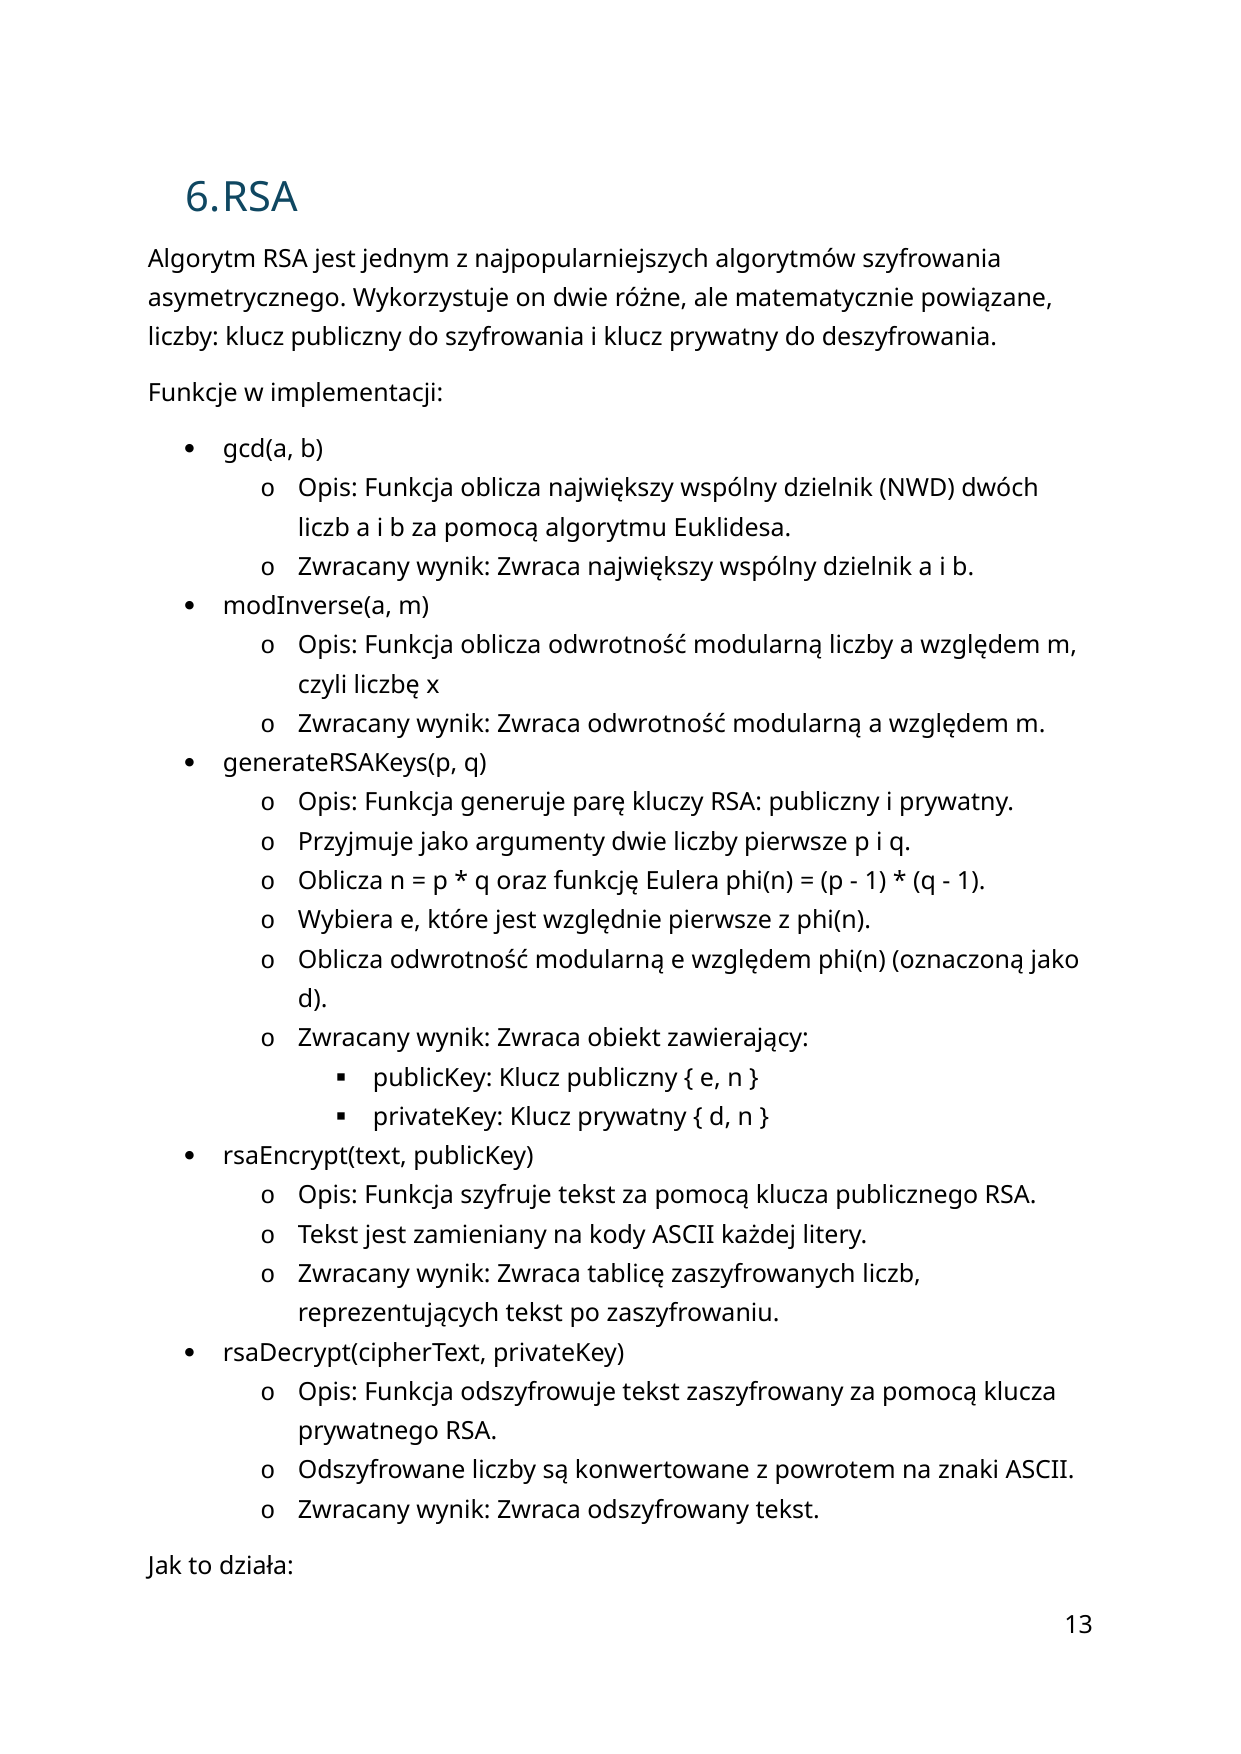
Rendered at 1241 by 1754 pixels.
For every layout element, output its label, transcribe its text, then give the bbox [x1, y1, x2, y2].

list Wybiera e, które jest względnie pierwsze z phi(n). [260, 902, 1093, 936]
list generateRSAKeys(p, q) [185, 745, 1093, 779]
list Zwracany wynik: Zwraca największy wspólny dzielnik a i b. [260, 548, 1093, 583]
text Jak to działa: [148, 1547, 1093, 1581]
list rsaEncrypt(text, publicKey) [185, 1138, 1093, 1172]
text Algorytm RSA jest jednym z najpopularniejszych algorytmów szyfrowania asymetrycznego. Wykorzystuje on dwie różne, ale matematycznie powiązane, liczby: klucz publiczny do szyfrowania i klucz prywatny do deszyfrowania. [148, 241, 1093, 353]
list Zwracany wynik: Zwraca odszyfrowany tekst. [260, 1491, 1093, 1526]
list modInverse(a, m) [185, 588, 1093, 622]
list RSA [185, 167, 1093, 224]
list Opis: Funkcja szyfruje tekst za pomocą klucza publicznego RSA. [260, 1177, 1093, 1211]
list Opis: Funkcja odszyfrowuje tekst zaszyfrowany za pomocą klucza prywatnego RSA. [260, 1373, 1093, 1447]
list Odszyfrowane liczby są konwertowane z powrotem na znaki ASCII. [260, 1452, 1093, 1486]
list Oblicza odwrotność modularną e względem phi(n) (oznaczoną jako d). [260, 941, 1093, 1015]
list Opis: Funkcja oblicza największy wspólny dzielnik (NWD) dwóch liczb a i b za pomocą algorytmu Euklidesa. [260, 470, 1093, 543]
list Zwracany wynik: Zwraca tablicę zaszyfrowanych liczb, reprezentujących tekst po zaszyfrowaniu. [260, 1256, 1093, 1329]
list Przyjmuje jako argumenty dwie liczby pierwsze p i q. [260, 823, 1093, 858]
list rsaDecrypt(cipherText, privateKey) [185, 1334, 1093, 1368]
list Opis: Funkcja oblicza odwrotność modularną liczby a względem m, czyli liczbę x [260, 627, 1093, 700]
list publicKey: Klucz publiczny { e, n } [335, 1059, 1093, 1093]
list Oblicza n = p * q oraz funkcję Eulera phi(n) = (p - 1) * (q - 1). [260, 863, 1093, 897]
list Tekst jest zamieniany na kody ASCII każdej litery. [260, 1216, 1093, 1251]
list gcd(a, b) [185, 431, 1093, 465]
list privateKey: Klucz prywatny { d, n } [335, 1098, 1093, 1133]
text Funkcje w implementacji: [148, 375, 1093, 409]
list Zwracany wynik: Zwraca odwrotność modularną a względem m. [260, 705, 1093, 740]
list Zwracany wynik: Zwraca obiekt zawierający: [260, 1020, 1093, 1054]
list Opis: Funkcja generuje parę kluczy RSA: publiczny i prywatny. [260, 784, 1093, 818]
